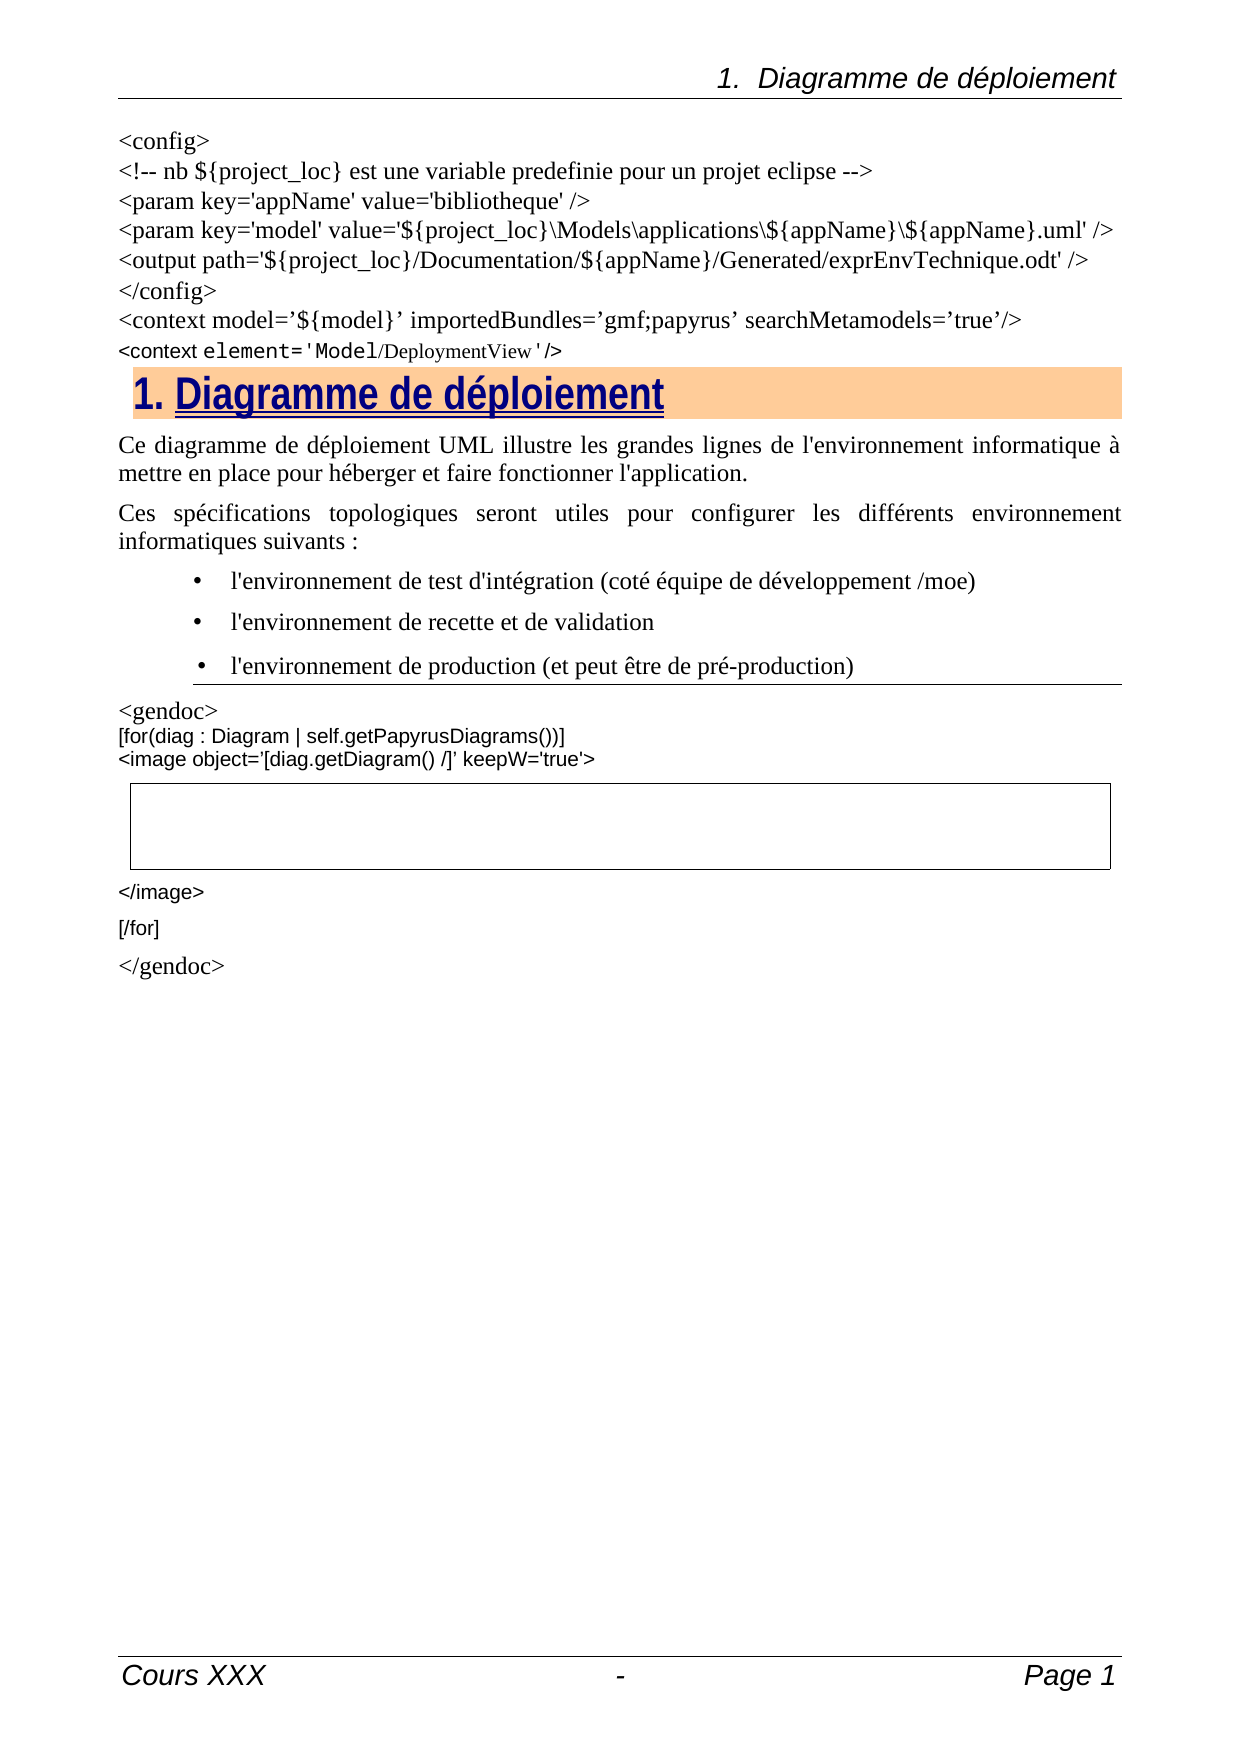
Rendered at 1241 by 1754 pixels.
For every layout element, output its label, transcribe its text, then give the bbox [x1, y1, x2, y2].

text <param key='appName' value='bibliotheque' /> [118, 187, 1122, 214]
list l'environnement de recette et de validation [193, 608, 1122, 635]
text <output path='${project_loc}/Documentation/${appName}/Generated/exprEnvTechnique.odt' /> [118, 247, 1122, 274]
list l'environnement de production (et peut être de pré-production) [193, 648, 1122, 684]
text <context element='Model/DeploymentView'/> [118, 336, 1122, 364]
text Ces spécifications topologiques seront utiles pour configurer les différents environnement informatiques suivants : [118, 499, 1122, 555]
text <gendoc> [118, 697, 1122, 725]
text <image object=’[diag.getDiagram() /]’ keepW='true'></image> [118, 748, 1122, 904]
text <context model=’${model}’ importedBundles=’gmf;papyrus’ searchMetamodels=’true’/> [118, 307, 1122, 334]
text </config> [118, 277, 1122, 304]
list l'environnement de test d'intégration (coté équipe de développement /moe) [193, 567, 1122, 595]
text <!-- nb ${project_loc} est une variable predefinie pour un projet eclipse --> [118, 157, 1122, 185]
text [/for] [118, 917, 1122, 940]
subtitle Diagramme de déploiement [133, 367, 1122, 419]
text </gendoc> [118, 952, 1122, 980]
text <param key='model' value='${project_loc}\Models\applications\${appName}\${appName}.uml' /> [118, 217, 1122, 244]
text Ce diagramme de déploiement UML illustre les grandes lignes de l'environnement informatique à mettre en place pour héberger et faire fonctionner l'application. [118, 432, 1122, 487]
text <config> [118, 127, 1122, 155]
text [for(diag : Diagram | self.getPapyrusDiagrams())] [118, 725, 1122, 748]
